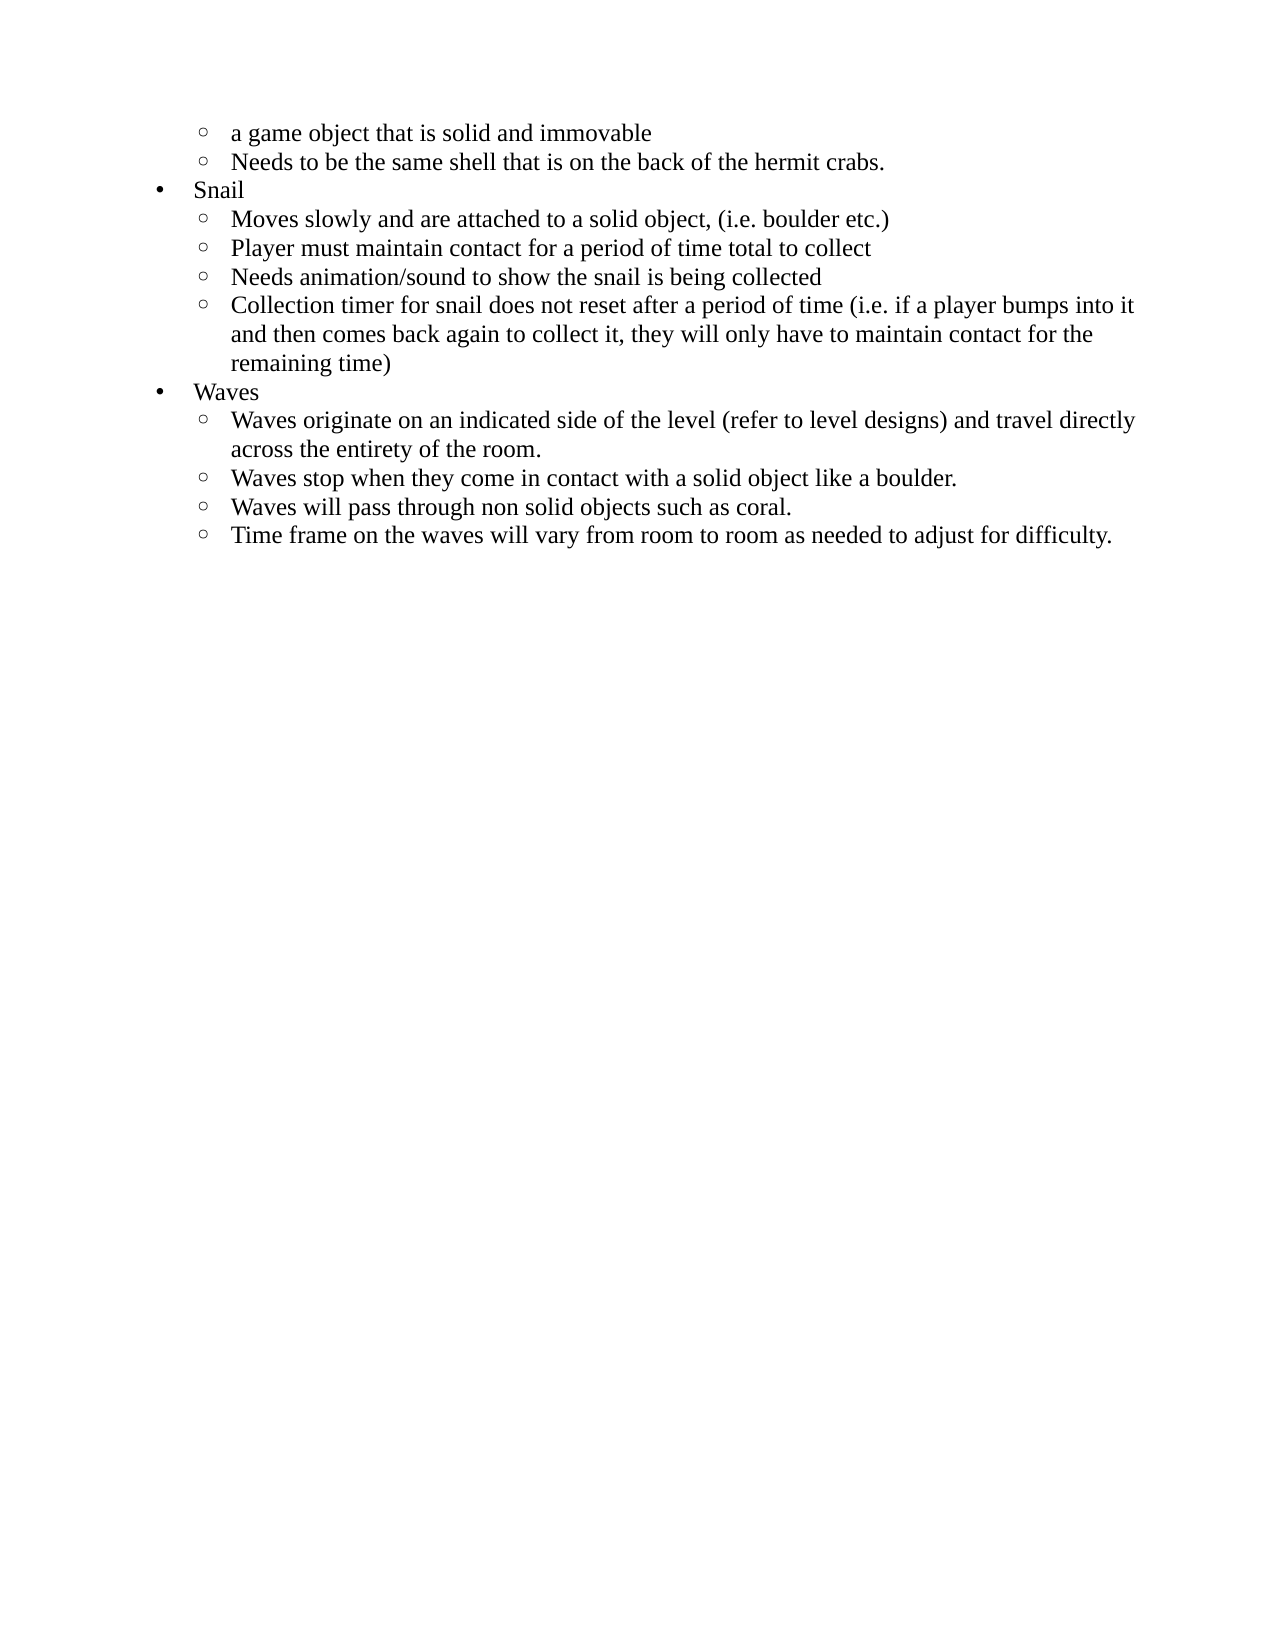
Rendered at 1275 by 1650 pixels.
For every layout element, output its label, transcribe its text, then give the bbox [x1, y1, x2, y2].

list Time frame on the waves will vary from room to room as needed to adjust for difficulty. [193, 521, 1157, 549]
list Waves will pass through non solid objects such as coral. [193, 492, 1157, 521]
list Waves [156, 377, 1157, 406]
list Moves slowly and are attached to a solid object, (i.e. boulder etc.) [193, 204, 1157, 233]
list Snail [156, 176, 1157, 204]
list Needs to be the same shell that is on the back of the hermit crabs. [193, 147, 1157, 176]
list a game object that is solid and immovable [193, 118, 1157, 147]
list Player must maintain contact for a period of time total to collect [193, 233, 1157, 262]
list Waves originate on an indicated side of the level (refer to level designs) and travel directly across the entirety of the room. [193, 406, 1157, 463]
list Needs animation/sound to show the snail is being collected [193, 262, 1157, 291]
list Waves stop when they come in contact with a solid object like a boulder. [193, 463, 1157, 492]
list Collection timer for snail does not reset after a period of time (i.e. if a player bumps into it and then comes back again to collect it, they will only have to maintain contact for the remaining time) [193, 291, 1157, 377]
